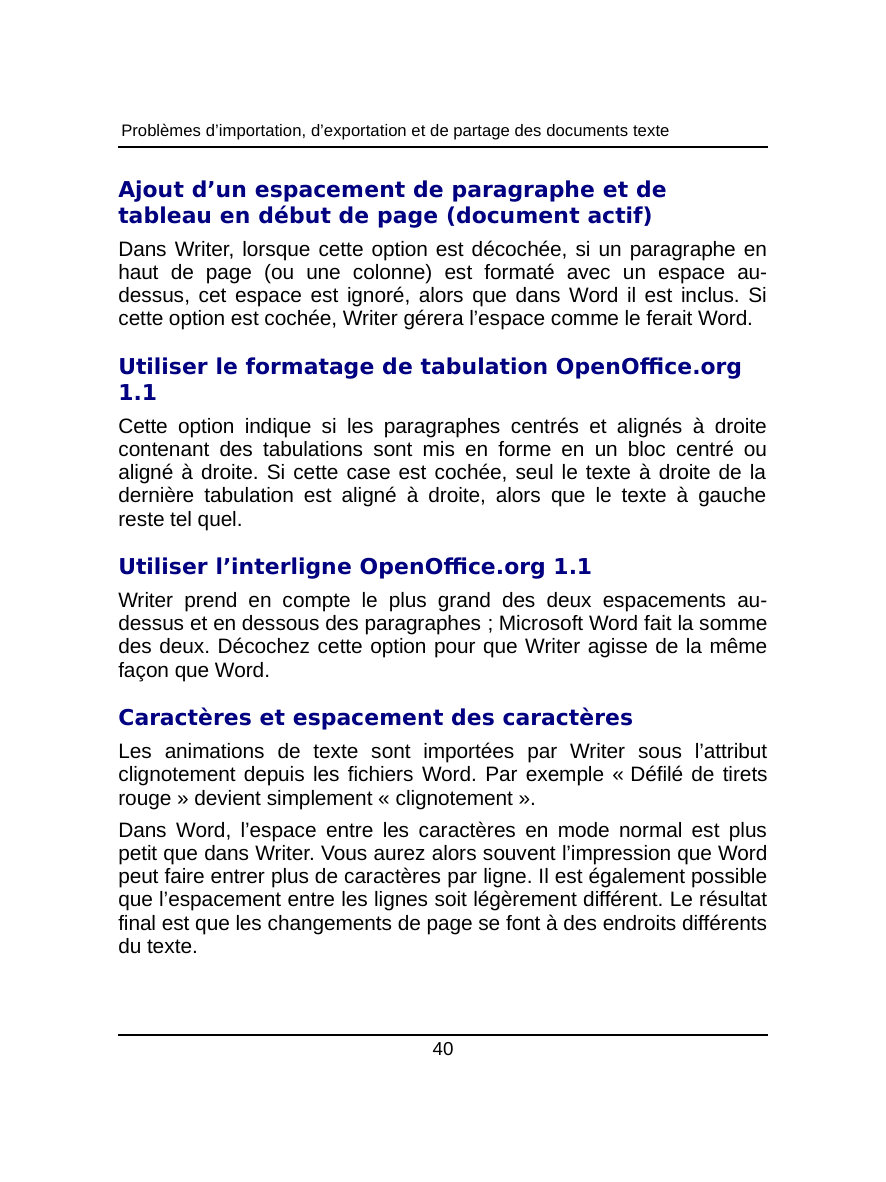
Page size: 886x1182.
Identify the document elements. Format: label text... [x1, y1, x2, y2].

subtitle Utiliser le formatage de tabulation OpenOffice.org 1.1 [118, 354, 768, 405]
subtitle Ajout d’un espacement de paragraphe et de tableau en début de page (document actif) [118, 177, 768, 228]
subtitle Caractères et espacement des caractères [118, 705, 768, 731]
text Cette option indique si les paragraphes centrés et alignés à droite contenant des tabulations sont mis en forme en un bloc centré ou aligné à droite. Si cette case est cochée, seul le texte à droite de la dernière tabulation est aligné à droite, alors que le texte à gauche reste tel quel. [118, 414, 768, 530]
text Dans Word, l’espace entre les caractères en mode normal est plus petit que dans Writer. Vous aurez alors souvent l’impression que Word peut faire entrer plus de caractères par ligne. Il est également possible que l’espacement entre les lignes soit légèrement différent. Le résultat final est que les changements de page se font à des endroits différents du texte. [118, 818, 768, 958]
subtitle Utiliser l’interligne OpenOffice.org 1.1 [118, 554, 768, 580]
text Les animations de texte sont importées par Writer sous l’attribut clignotement depuis les fichiers Word. Par exemple « Défilé de tirets rouge » devient simplement « clignotement ». [118, 740, 768, 809]
text Writer prend en compte le plus grand des deux espacements au-dessus et en dessous des paragraphes ; Microsoft Word fait la somme des deux. Décochez cette option pour que Writer agisse de la même façon que Word. [118, 589, 768, 682]
text Dans Writer, lorsque cette option est décochée, si un paragraphe en haut de page (ou une colonne) est formaté avec un espace au-dessus, cet espace est ignoré, alors que dans Word il est inclus. Si cette option est cochée, Writer gérera l’espace comme le ferait Word. [118, 237, 768, 330]
